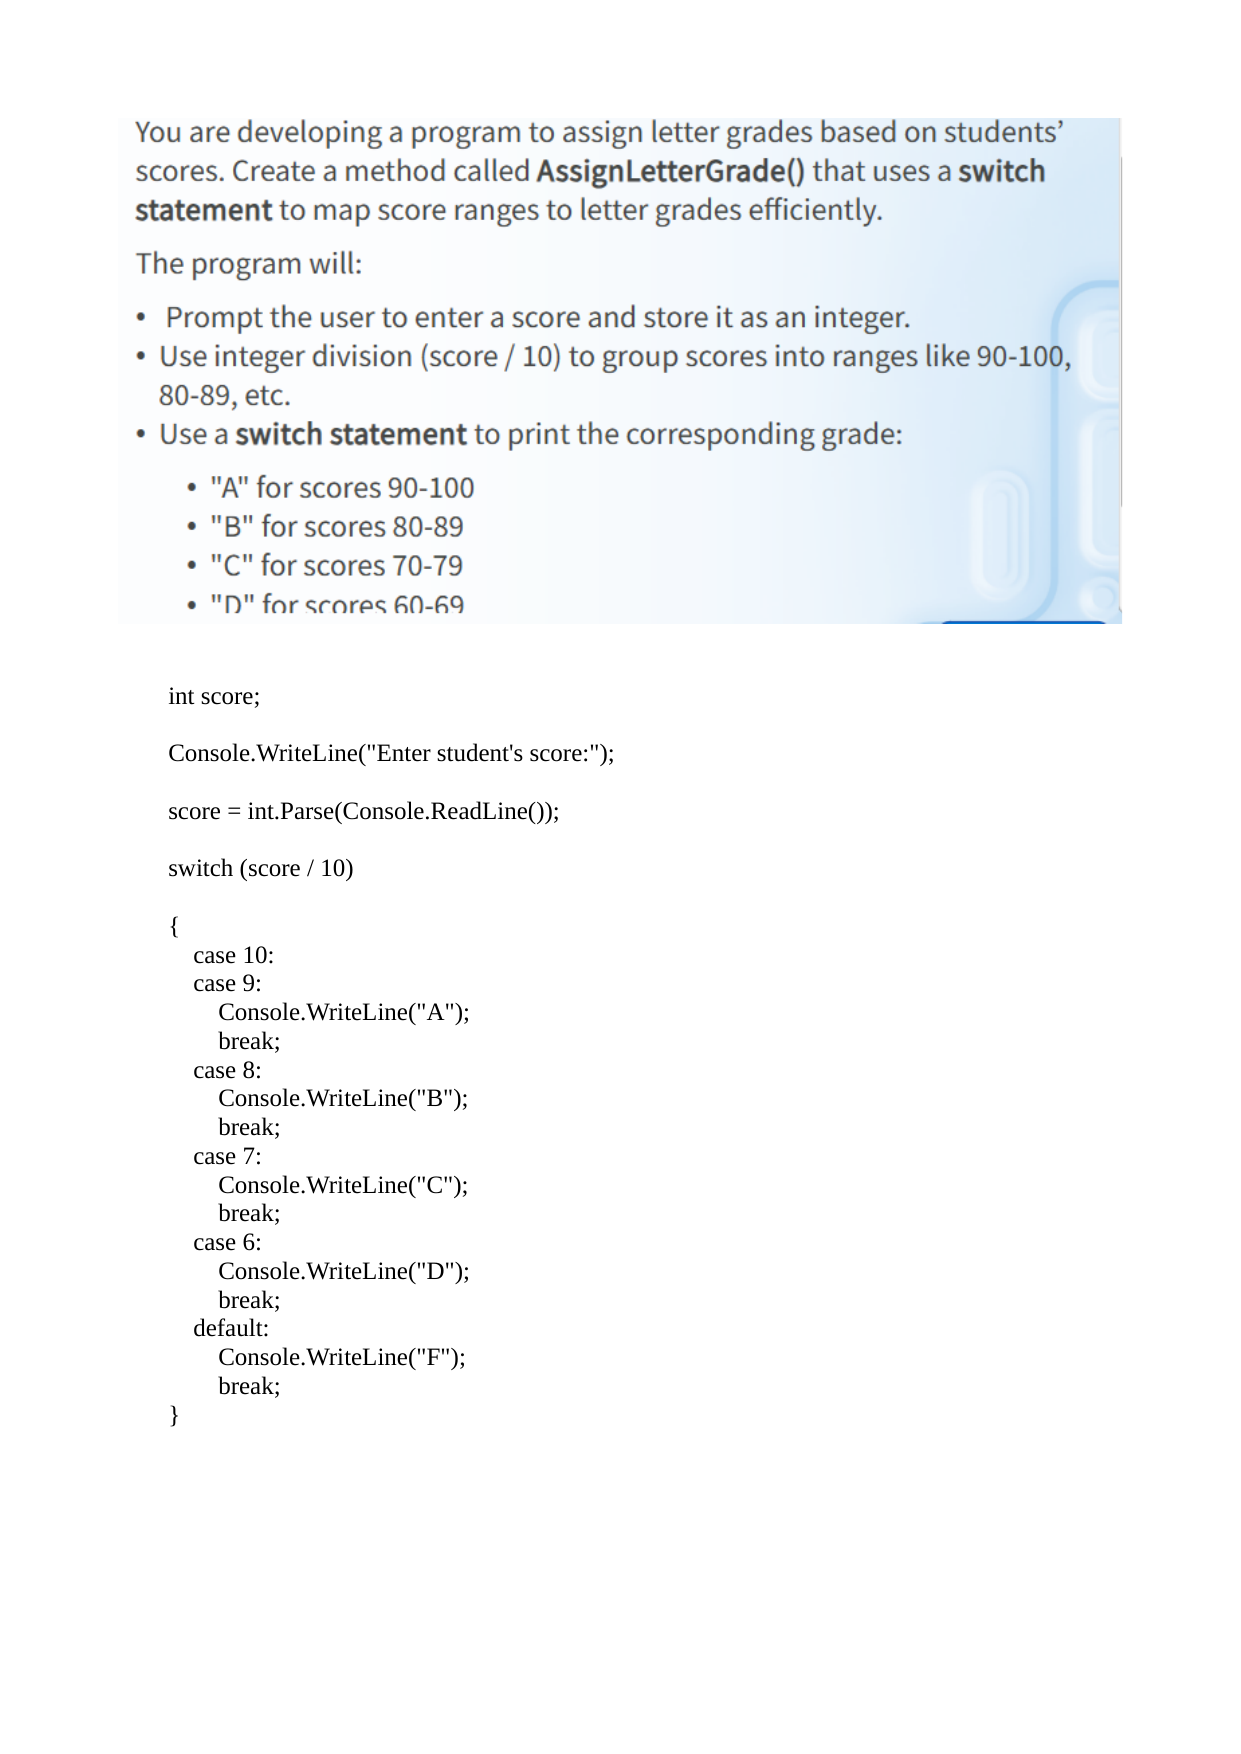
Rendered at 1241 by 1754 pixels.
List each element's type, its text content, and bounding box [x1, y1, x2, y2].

picture [118, 118, 1123, 624]
text int score; Console.WriteLine("Enter student's score:"); score = int.Parse(Console.ReadLine()); switch (score / 10) { case 10: case 9: Console.WriteLine("A"); break; case 8: Console.WriteLine("B"); break; case 7: Console.WriteLine("C"); break; case 6: Console.WriteLine("D"); break; default: Console.WriteLine("F"); break; } [118, 681, 1122, 1428]
